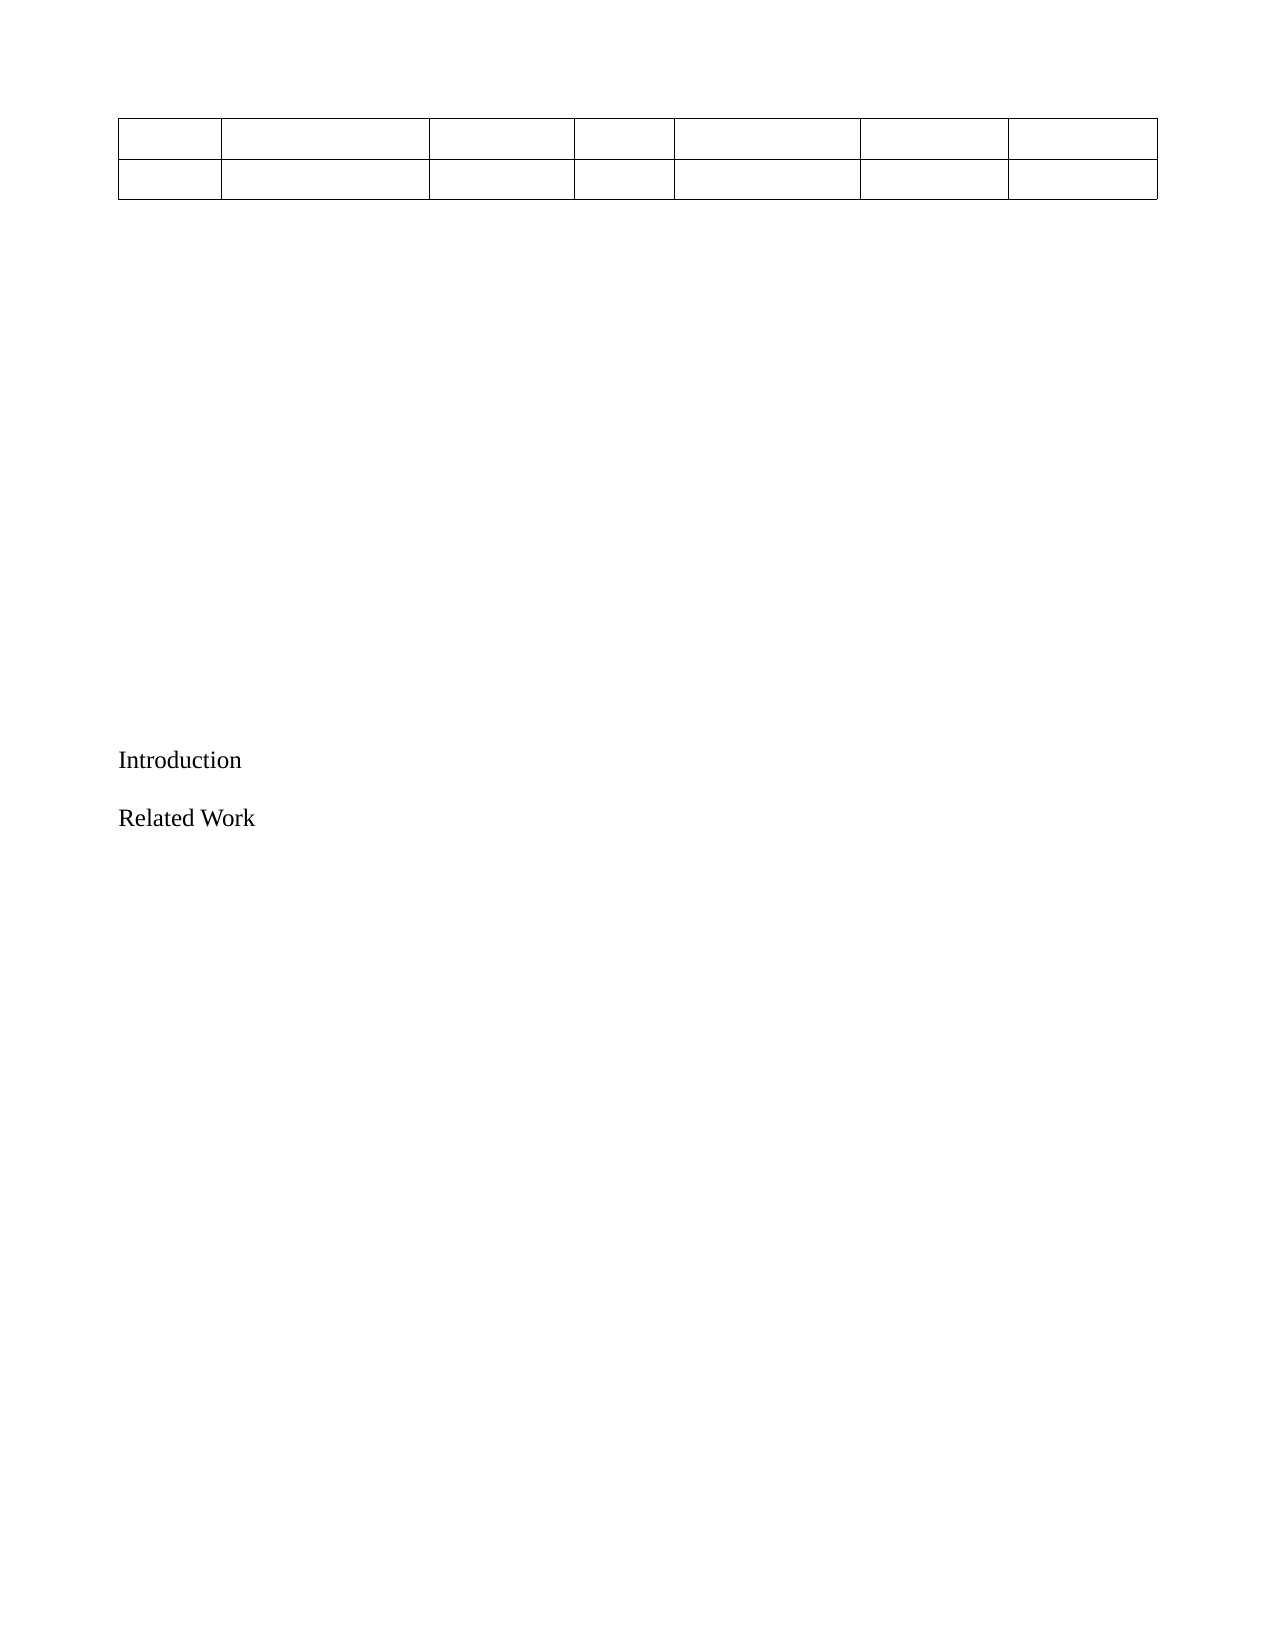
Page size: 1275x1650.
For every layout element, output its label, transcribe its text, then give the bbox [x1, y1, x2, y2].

table_cell [861, 119, 1008, 158]
table_cell [119, 160, 221, 199]
table_cell [1009, 119, 1157, 158]
table_cell [575, 119, 674, 158]
table_cell [222, 160, 429, 199]
table_cell [1009, 160, 1157, 199]
table_cell [675, 119, 860, 158]
table_cell [222, 119, 429, 158]
table_cell [861, 160, 1008, 199]
table_cell [575, 160, 674, 199]
table_cell [430, 119, 574, 158]
text Related Work [118, 803, 1157, 831]
table_cell [675, 160, 860, 199]
text Introduction [118, 745, 1157, 774]
table_cell [430, 160, 574, 199]
table_cell [119, 119, 221, 158]
